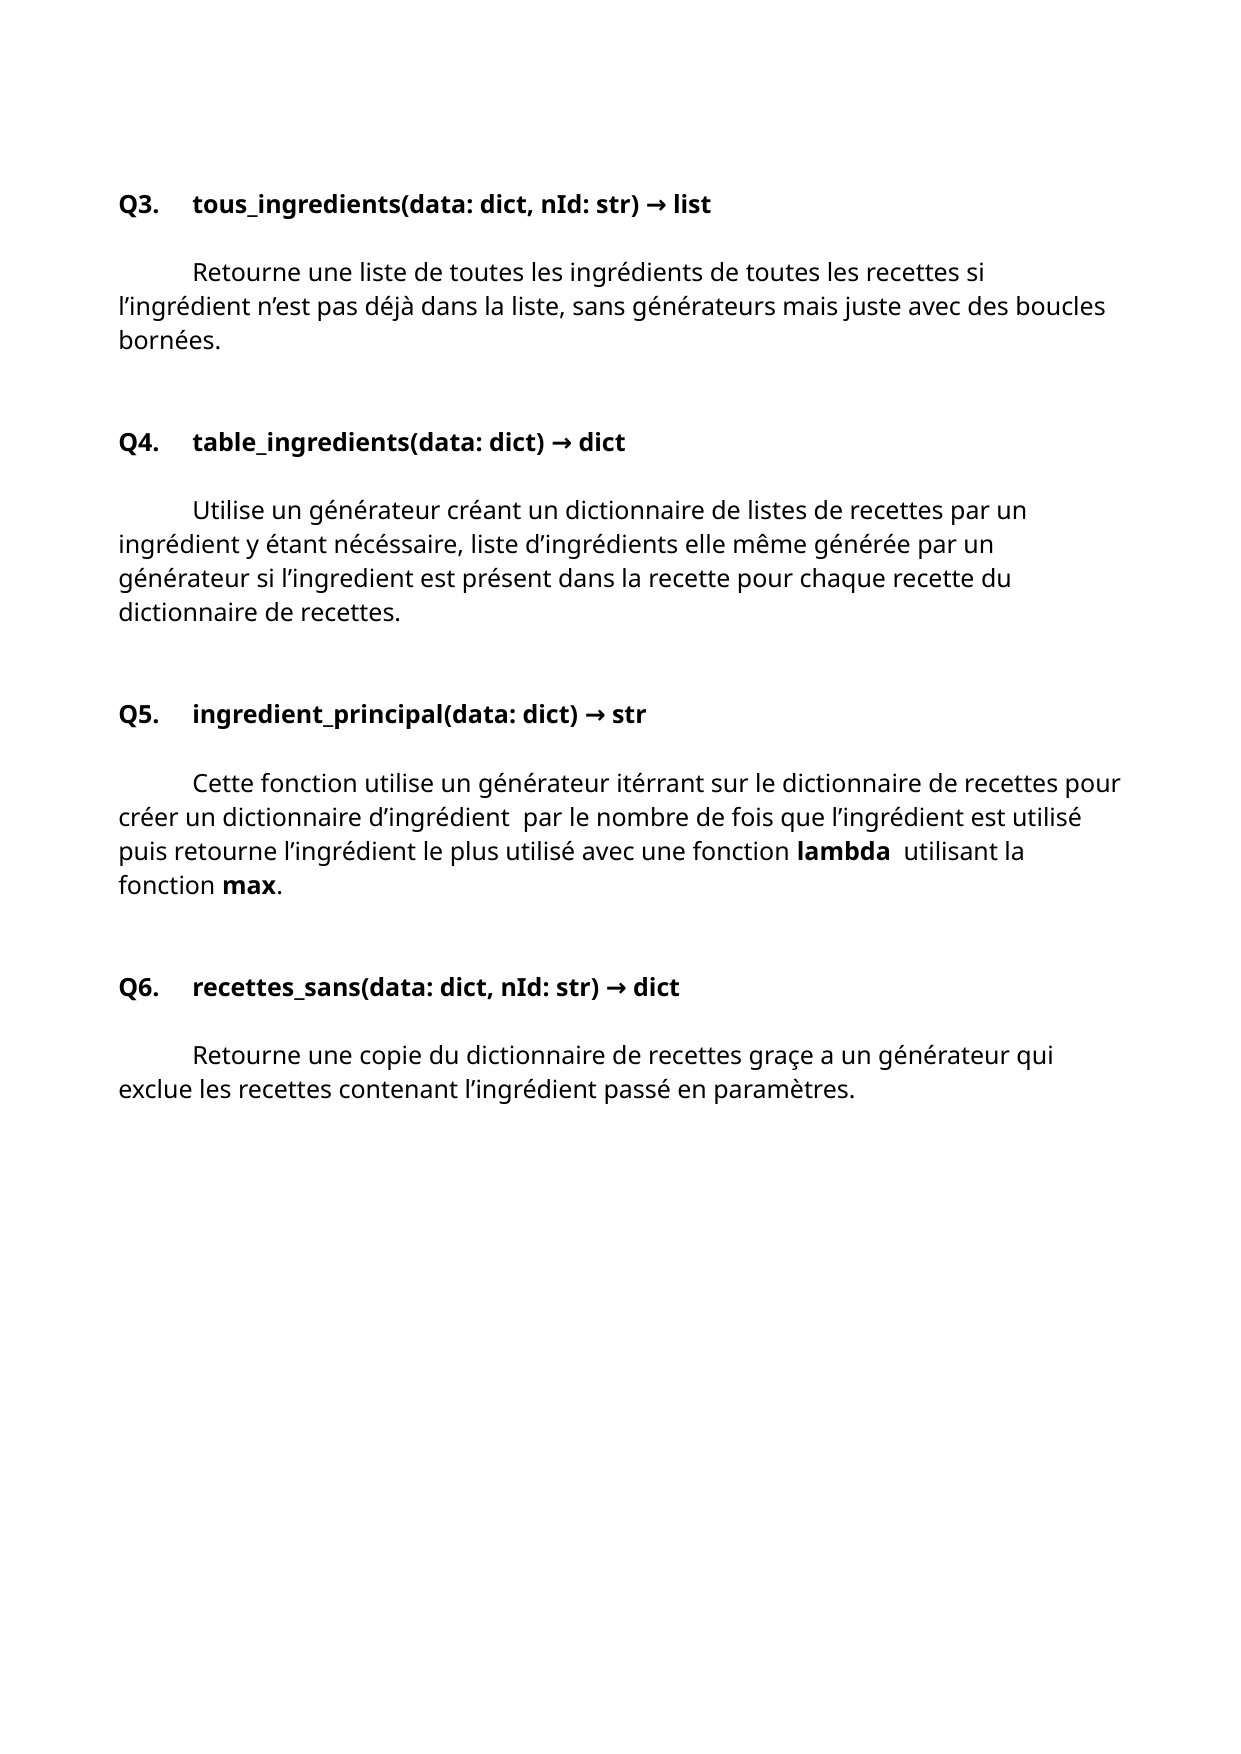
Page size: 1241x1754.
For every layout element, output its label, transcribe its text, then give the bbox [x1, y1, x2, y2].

text Q3. tous_ingredients(data: dict, nId: str) → list [118, 186, 1122, 220]
text Retourne une copie du dictionnaire de recettes graçe a un générateur qui exclue les recettes contenant l’ingrédient passé en paramètres. [118, 1038, 1122, 1106]
text Q5. ingredient_principal(data: dict) → str [118, 697, 1122, 731]
text Q4. table_ingredients(data: dict) → dict [118, 425, 1122, 459]
text Q6. recettes_sans(data: dict, nId: str) → dict [118, 970, 1122, 1004]
text Utilise un générateur créant un dictionnaire de listes de recettes par un ingrédient y étant nécéssaire, liste d’ingrédients elle même générée par un générateur si l’ingredient est présent dans la recette pour chaque recette du dictionnaire de recettes. [118, 493, 1122, 629]
text Cette fonction utilise un générateur itérrant sur le dictionnaire de recettes pour créer un dictionnaire d’ingrédient par le nombre de fois que l’ingrédient est utilisé puis retourne l’ingrédient le plus utilisé avec une fonction lambda utilisant la fonction max. [118, 765, 1122, 902]
text Retourne une liste de toutes les ingrédients de toutes les recettes si l’ingrédient n’est pas déjà dans la liste, sans générateurs mais juste avec des boucles bornées. [118, 254, 1122, 357]
